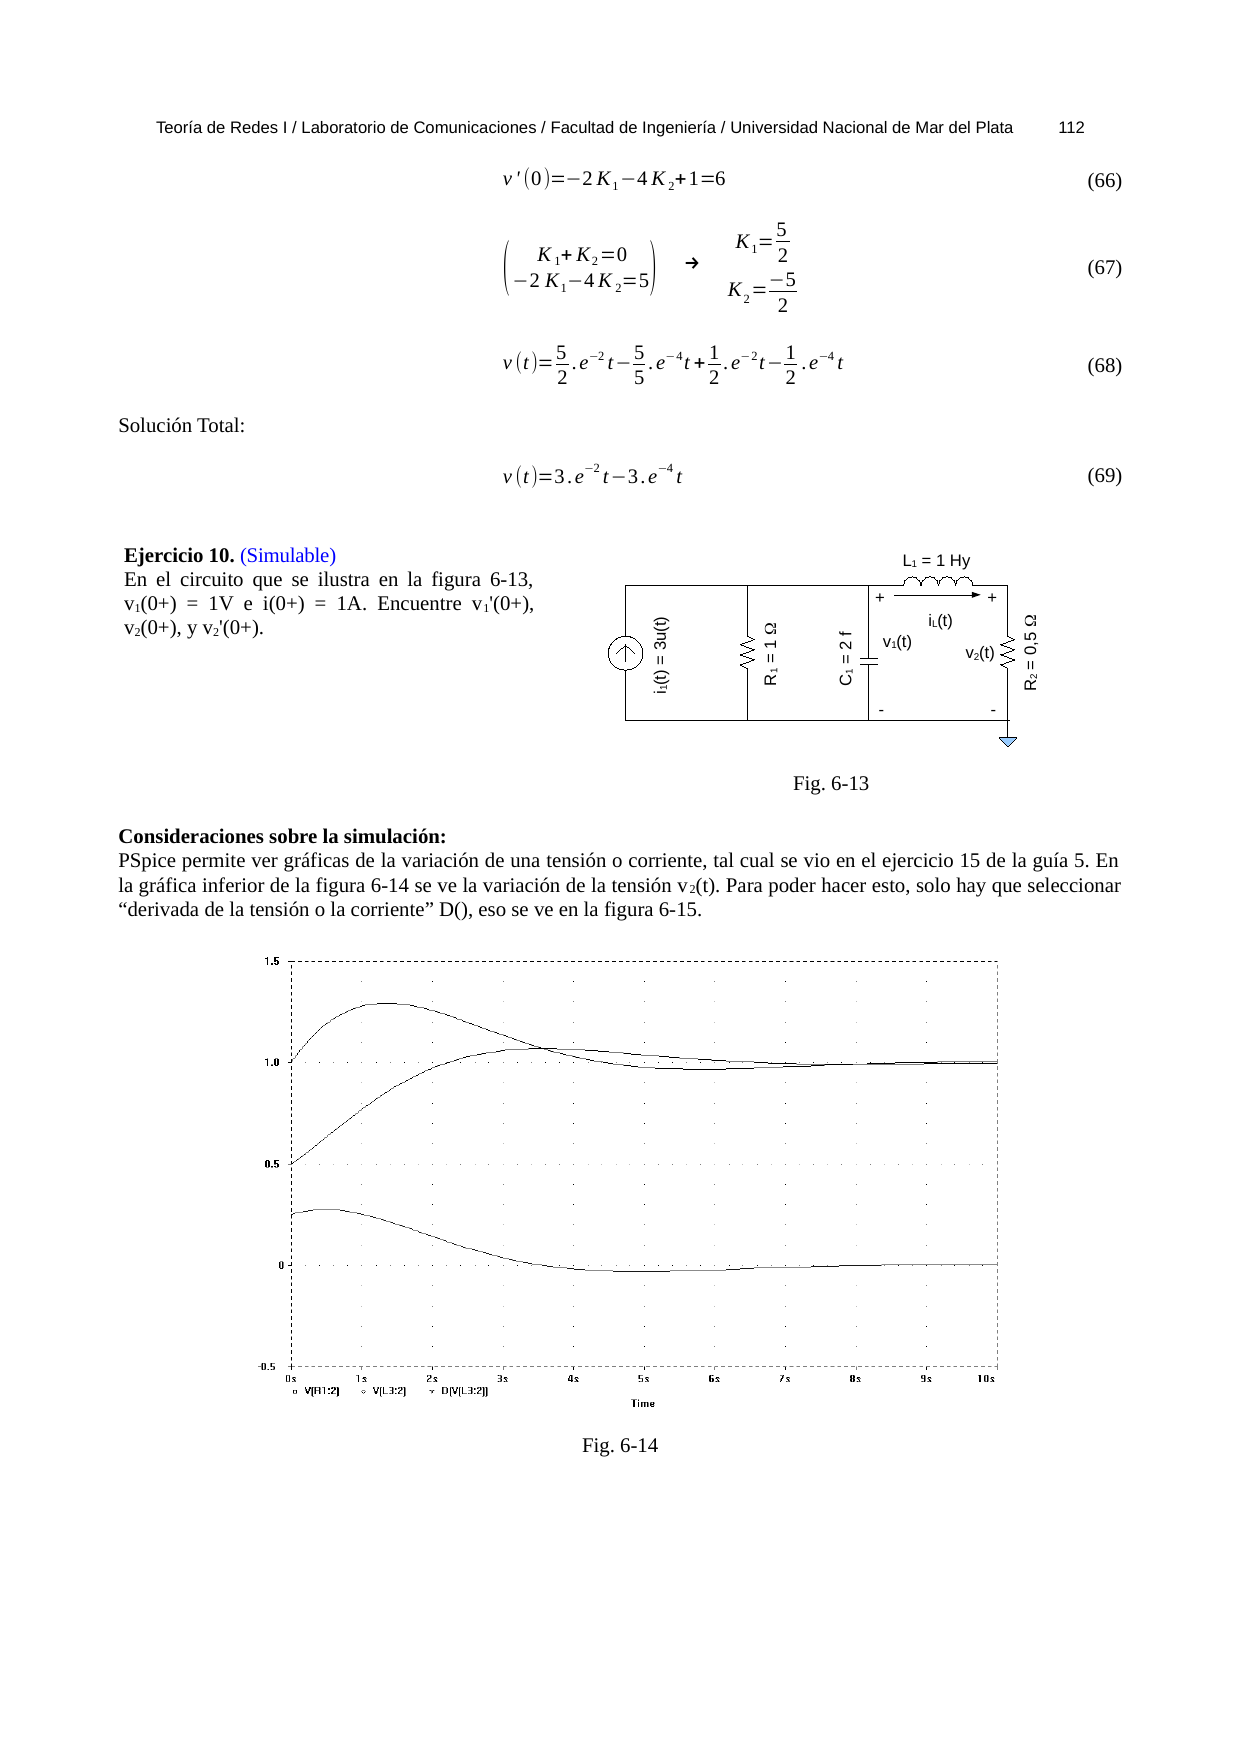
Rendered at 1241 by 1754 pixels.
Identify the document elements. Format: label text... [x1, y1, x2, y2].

text PSpice permite ver gráficas de la variación de una tensión o corriente, tal cual se vio en el ejercicio 15 de la guía 5. En la gráfica inferior de la figura 6-14 se ve la variación de la tensión v2(t). Para poder hacer esto, solo hay que seleccionar “derivada de la tensión o la corriente” D(), eso se ve en la figura 6-15. [118, 848, 1122, 921]
text Solución Total: [118, 413, 1122, 437]
table_header Ejercicio 10. (Simulable) En el circuito que se ilustra en la figura 6-13, v1(0+) = 1V e i(0+) = 1A. Encuentre v1'(0+), v2(0+), y v2'(0+). [118, 537, 540, 800]
text (66) [118, 167, 1122, 193]
text (68) [118, 340, 1122, 389]
text (67) [118, 217, 1122, 316]
text Fig. 6-14 [118, 1433, 1122, 1457]
text (69) [118, 462, 1122, 489]
table_header Fig. 6-13 [540, 537, 1122, 800]
text Consideraciones sobre la simulación: [118, 824, 1122, 848]
